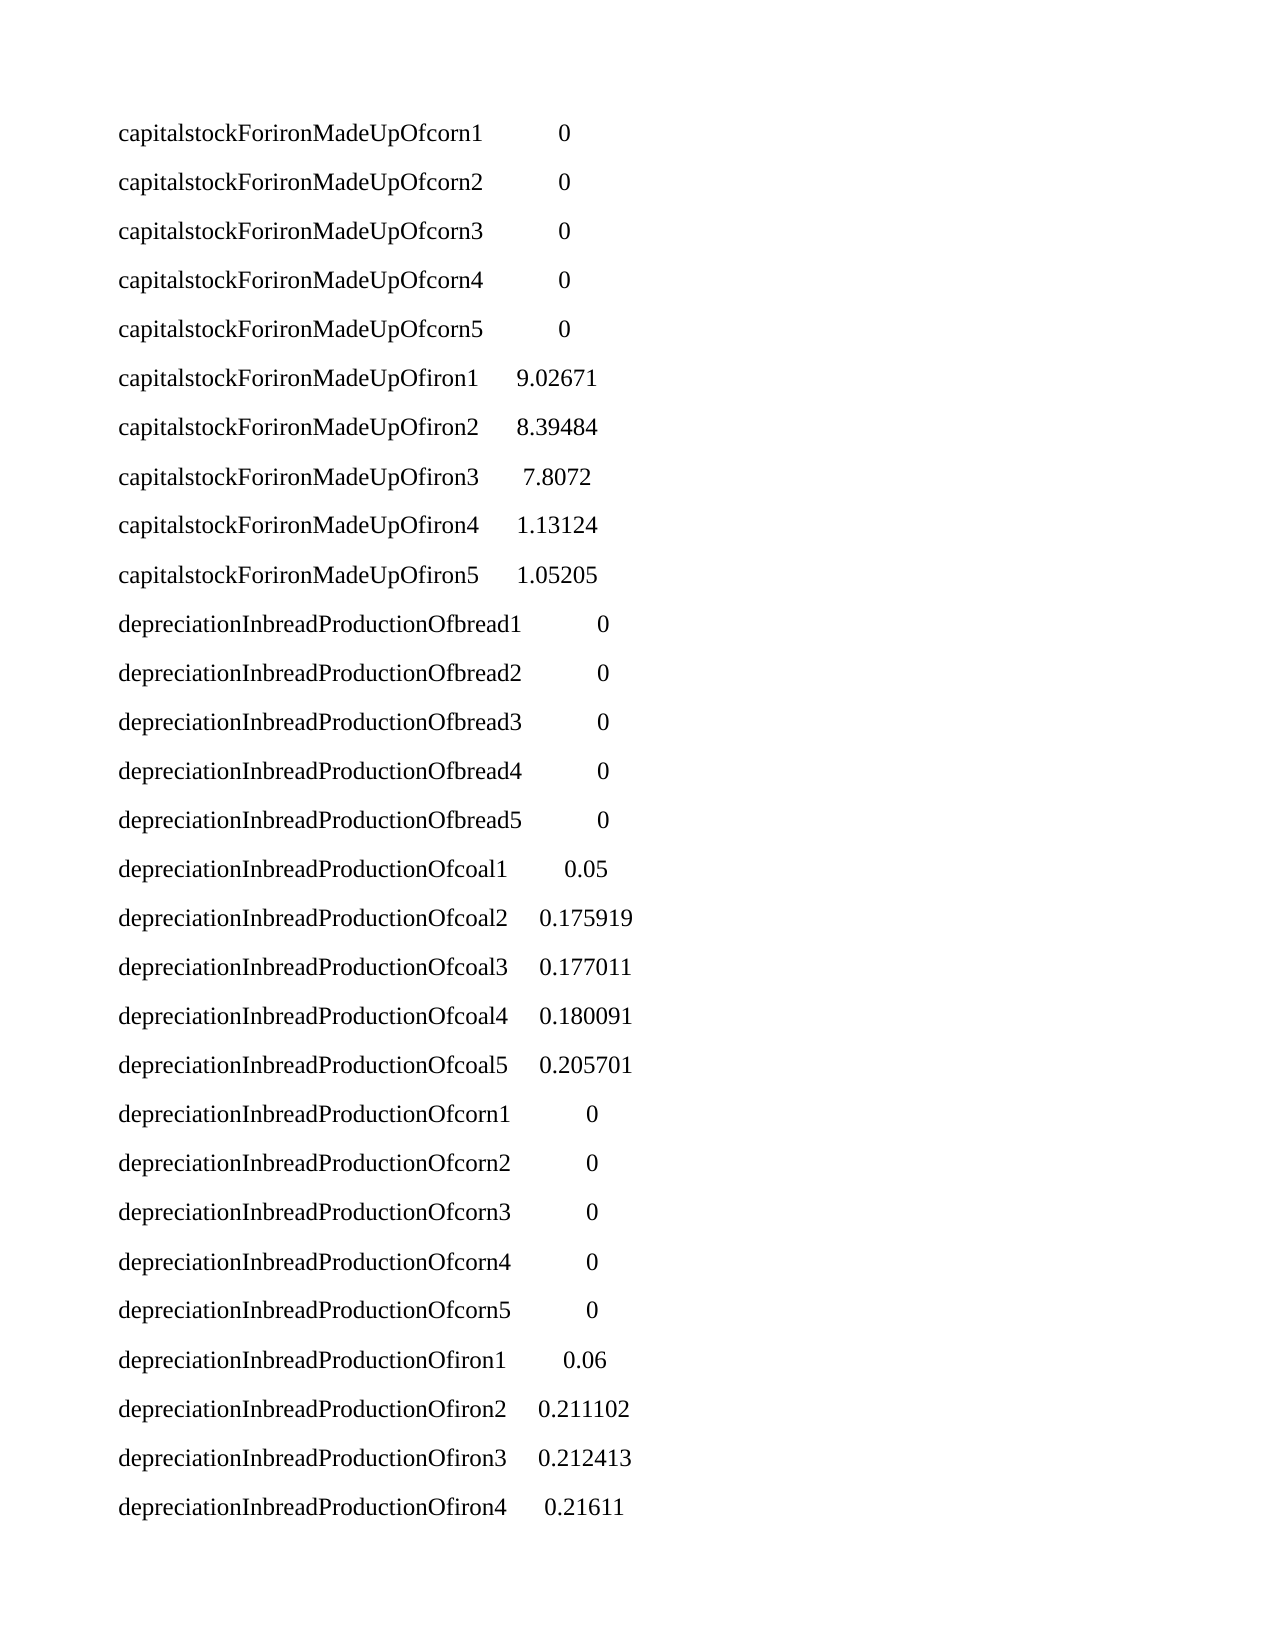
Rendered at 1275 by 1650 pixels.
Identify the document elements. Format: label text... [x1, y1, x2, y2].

text capitalstockForironMadeUpOfcorn1 0 [118, 118, 1157, 147]
text depreciationInbreadProductionOfcoal1 0.05 [118, 854, 1157, 883]
text depreciationInbreadProductionOfcoal3 0.177011 [118, 952, 1157, 981]
text depreciationInbreadProductionOfiron2 0.211102 [118, 1394, 1157, 1422]
text capitalstockForironMadeUpOfiron5 1.05205 [118, 560, 1157, 588]
text capitalstockForironMadeUpOfcorn5 0 [118, 314, 1157, 343]
text depreciationInbreadProductionOfcorn3 0 [118, 1197, 1157, 1226]
text capitalstockForironMadeUpOfcorn2 0 [118, 167, 1157, 196]
text capitalstockForironMadeUpOfcorn4 0 [118, 265, 1157, 294]
text depreciationInbreadProductionOfbread3 0 [118, 707, 1157, 736]
text depreciationInbreadProductionOfbread4 0 [118, 756, 1157, 785]
text depreciationInbreadProductionOfiron3 0.212413 [118, 1443, 1157, 1472]
text depreciationInbreadProductionOfcoal2 0.175919 [118, 903, 1157, 932]
text depreciationInbreadProductionOfiron1 0.06 [118, 1345, 1157, 1373]
text capitalstockForironMadeUpOfcorn3 0 [118, 216, 1157, 245]
text depreciationInbreadProductionOfcorn1 0 [118, 1099, 1157, 1128]
text capitalstockForironMadeUpOfiron1 9.02671 [118, 363, 1157, 392]
text depreciationInbreadProductionOfcorn4 0 [118, 1247, 1157, 1275]
text capitalstockForironMadeUpOfiron3 7.8072 [118, 462, 1157, 490]
text capitalstockForironMadeUpOfiron4 1.13124 [118, 511, 1157, 539]
text depreciationInbreadProductionOfcorn2 0 [118, 1148, 1157, 1177]
text depreciationInbreadProductionOfcoal5 0.205701 [118, 1050, 1157, 1079]
text depreciationInbreadProductionOfbread1 0 [118, 609, 1157, 637]
text depreciationInbreadProductionOfiron4 0.21611 [118, 1492, 1157, 1521]
text depreciationInbreadProductionOfbread2 0 [118, 658, 1157, 687]
text depreciationInbreadProductionOfcorn5 0 [118, 1296, 1157, 1324]
text capitalstockForironMadeUpOfiron2 8.39484 [118, 412, 1157, 441]
text depreciationInbreadProductionOfcoal4 0.180091 [118, 1001, 1157, 1030]
text depreciationInbreadProductionOfbread5 0 [118, 805, 1157, 834]
